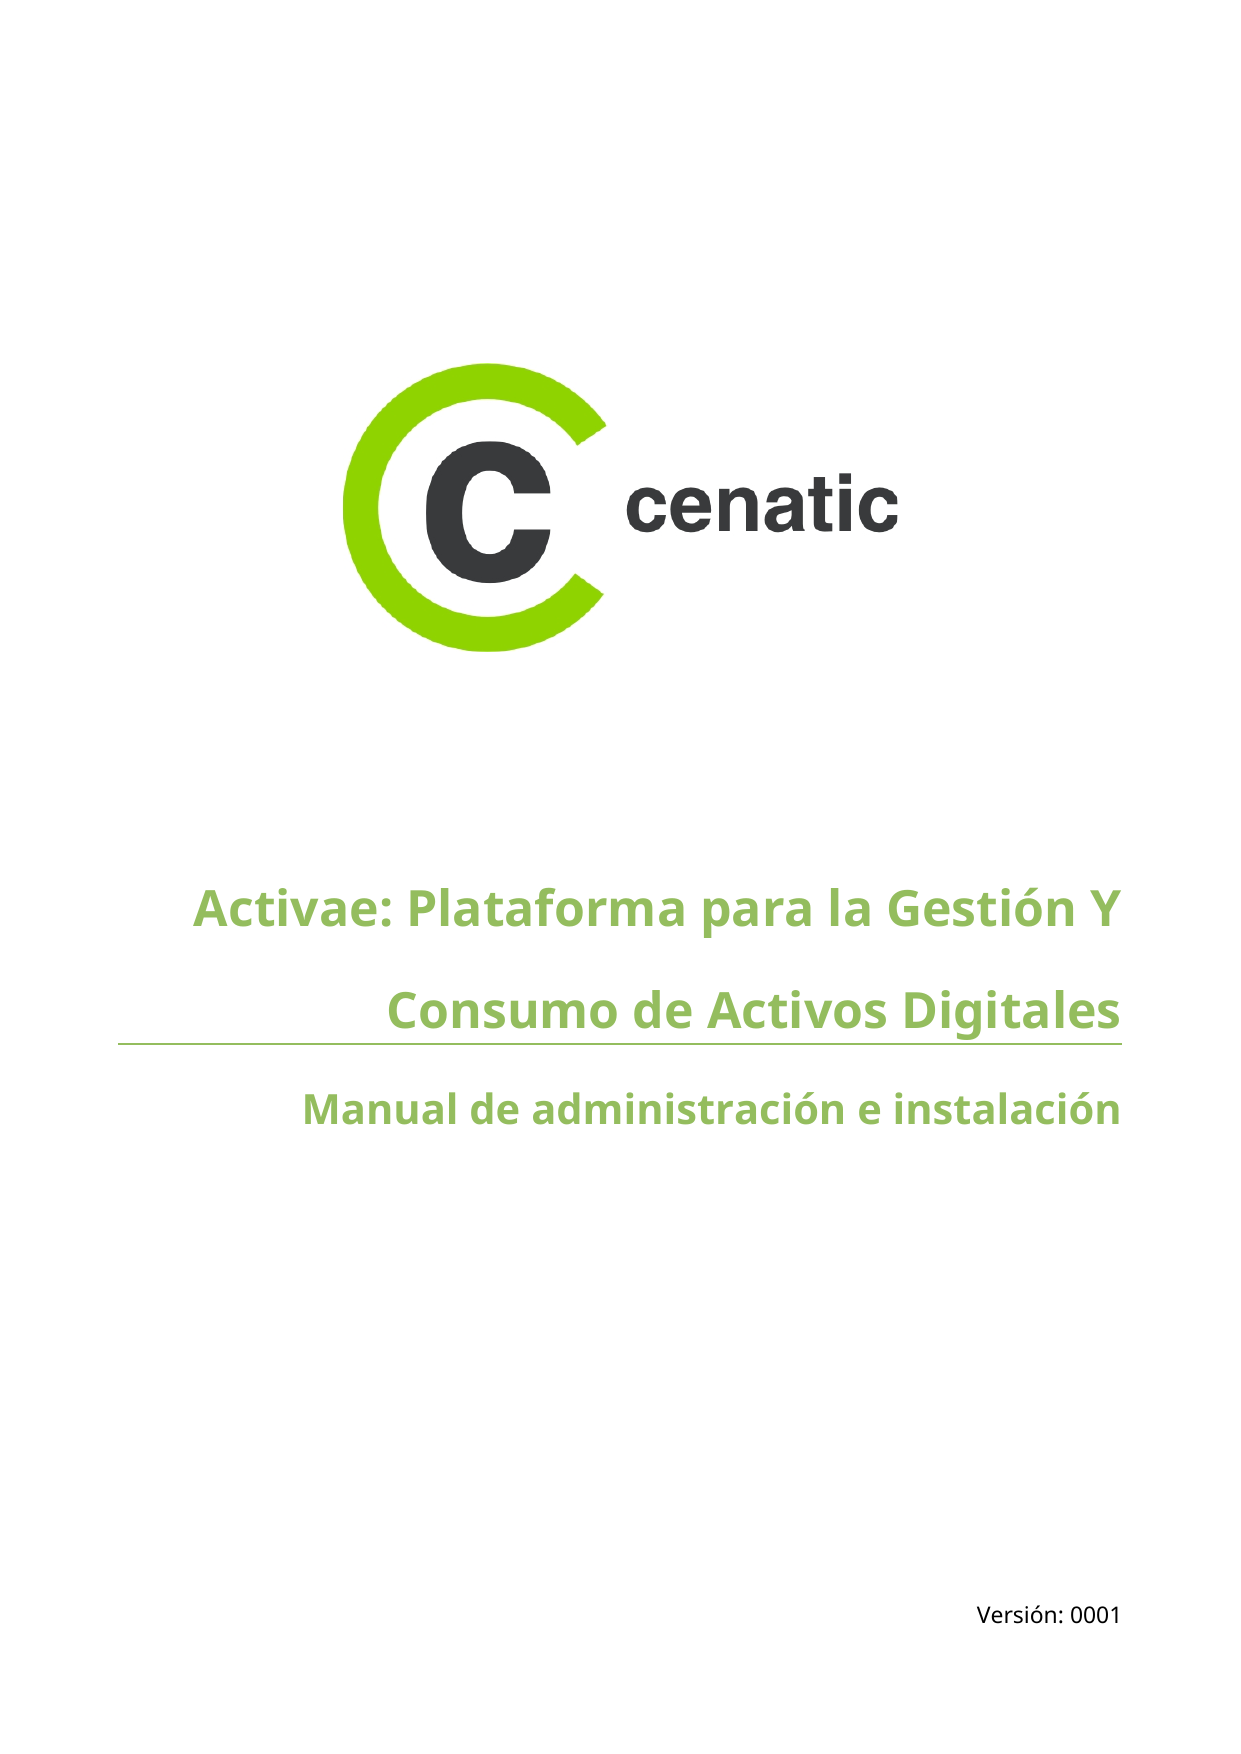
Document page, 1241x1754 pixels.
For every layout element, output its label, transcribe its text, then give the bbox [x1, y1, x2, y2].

text Versión: 0001 [118, 1599, 1122, 1630]
picture [342, 363, 898, 652]
title Activae: Plataforma para la Gestión Y Consumo de Activos Digitales [118, 873, 1122, 1043]
subtitle Manual de administración e instalación [118, 1079, 1122, 1136]
